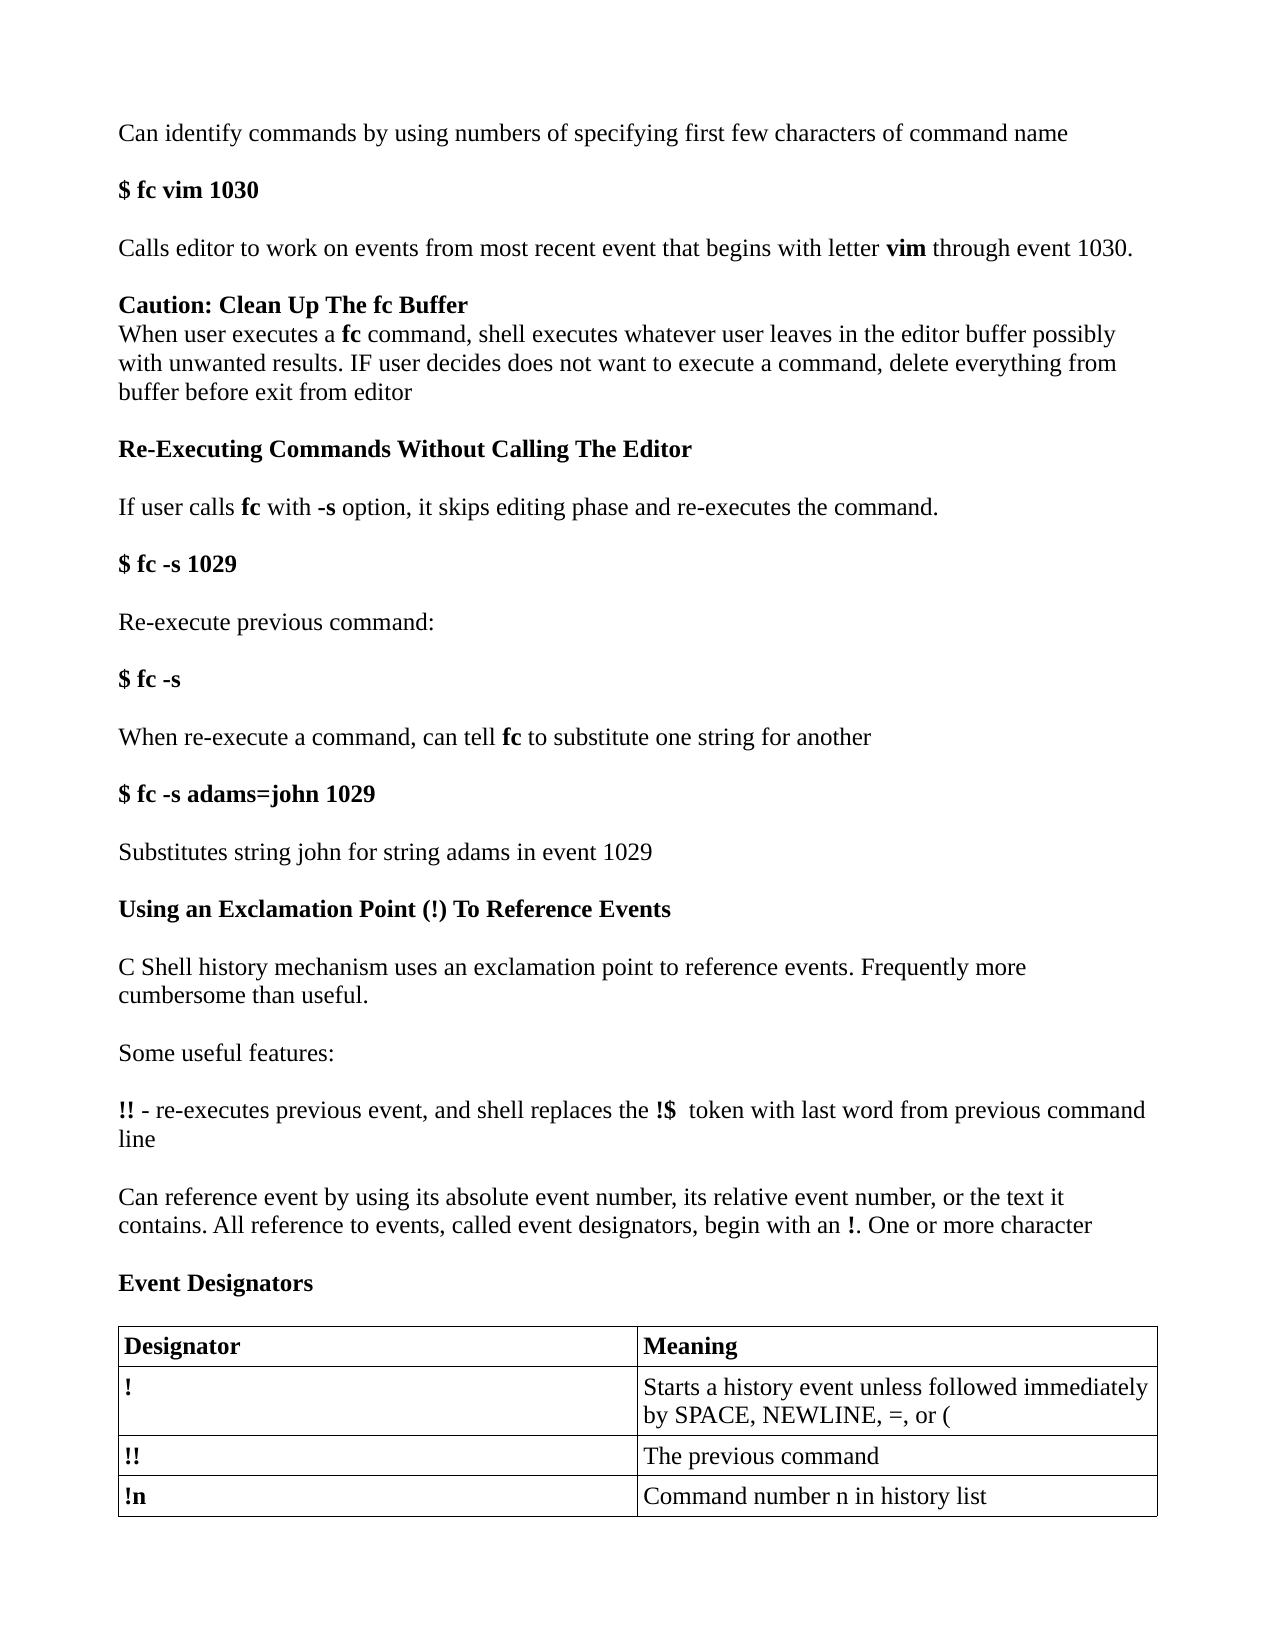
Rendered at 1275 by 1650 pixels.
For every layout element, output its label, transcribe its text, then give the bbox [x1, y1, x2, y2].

text When user executes a fc command, shell executes whatever user leaves in the editor buffer possibly with unwanted results. IF user decides does not want to execute a command, delete everything from buffer before exit from editor [118, 319, 1157, 406]
text $ fc vim 1030 [118, 176, 1157, 204]
text Can identify commands by using numbers of specifying first few characters of command name [118, 118, 1157, 147]
text $ fc -s adams=john 1029 [118, 779, 1157, 808]
text Using an Exclamation Point (!) To Reference Events [118, 894, 1157, 923]
text Re-execute previous command: [118, 607, 1157, 636]
table_cell Command number n in history list [638, 1476, 1157, 1516]
text Some useful features: [118, 1038, 1157, 1067]
text Caution: Clean Up The fc Buffer [118, 291, 1157, 319]
text Can reference event by using its absolute event number, its relative event number, or the text it contains. All reference to events, called event designators, begin with an !. One or more character [118, 1182, 1157, 1239]
text Event Designators [118, 1268, 1157, 1297]
text !! - re-executes previous event, and shell replaces the !$ token with last word from previous command line [118, 1096, 1157, 1153]
text If user calls fc with -s option, it skips editing phase and re-executes the command. [118, 492, 1157, 521]
text Re-Executing Commands Without Calling The Editor [118, 434, 1157, 463]
table_header Meaning [638, 1327, 1157, 1366]
text Calls editor to work on events from most recent event that begins with letter vim through event 1030. [118, 233, 1157, 262]
table_cell ! [119, 1367, 637, 1435]
table_cell Starts a history event unless followed immediately by SPACE, NEWLINE, =, or ( [638, 1367, 1157, 1435]
text Substitutes string john for string adams in event 1029 [118, 837, 1157, 866]
table_cell !! [119, 1436, 637, 1475]
text When re-execute a command, can tell fc to substitute one string for another [118, 722, 1157, 751]
table_cell The previous command [638, 1436, 1157, 1475]
table_header Designator [119, 1327, 637, 1366]
table_cell !n [119, 1476, 637, 1516]
text C Shell history mechanism uses an exclamation point to reference events. Frequently more cumbersome than useful. [118, 952, 1157, 1009]
text $ fc -s 1029 [118, 549, 1157, 578]
text $ fc -s [118, 664, 1157, 693]
